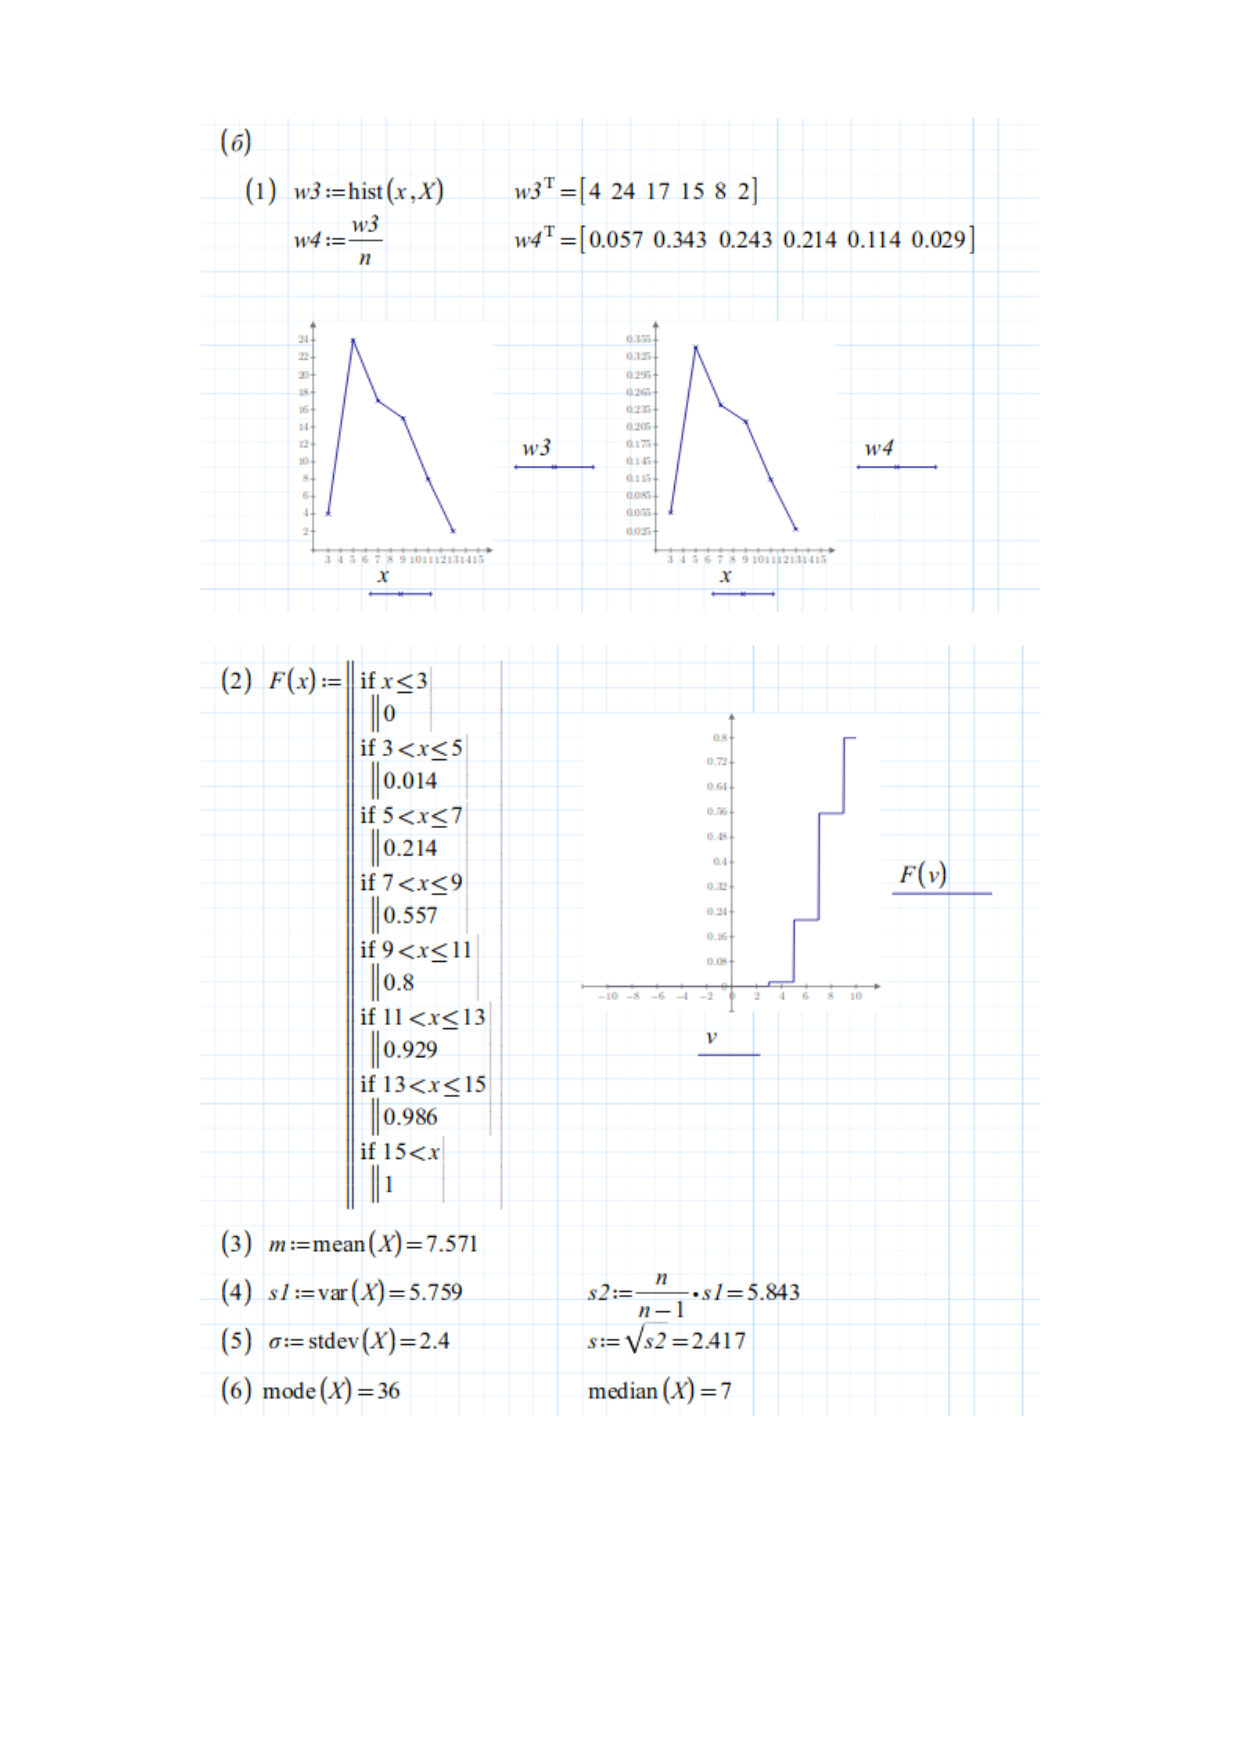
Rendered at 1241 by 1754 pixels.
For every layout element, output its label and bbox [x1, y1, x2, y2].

picture [199, 645, 1041, 1416]
picture [200, 118, 1040, 612]
